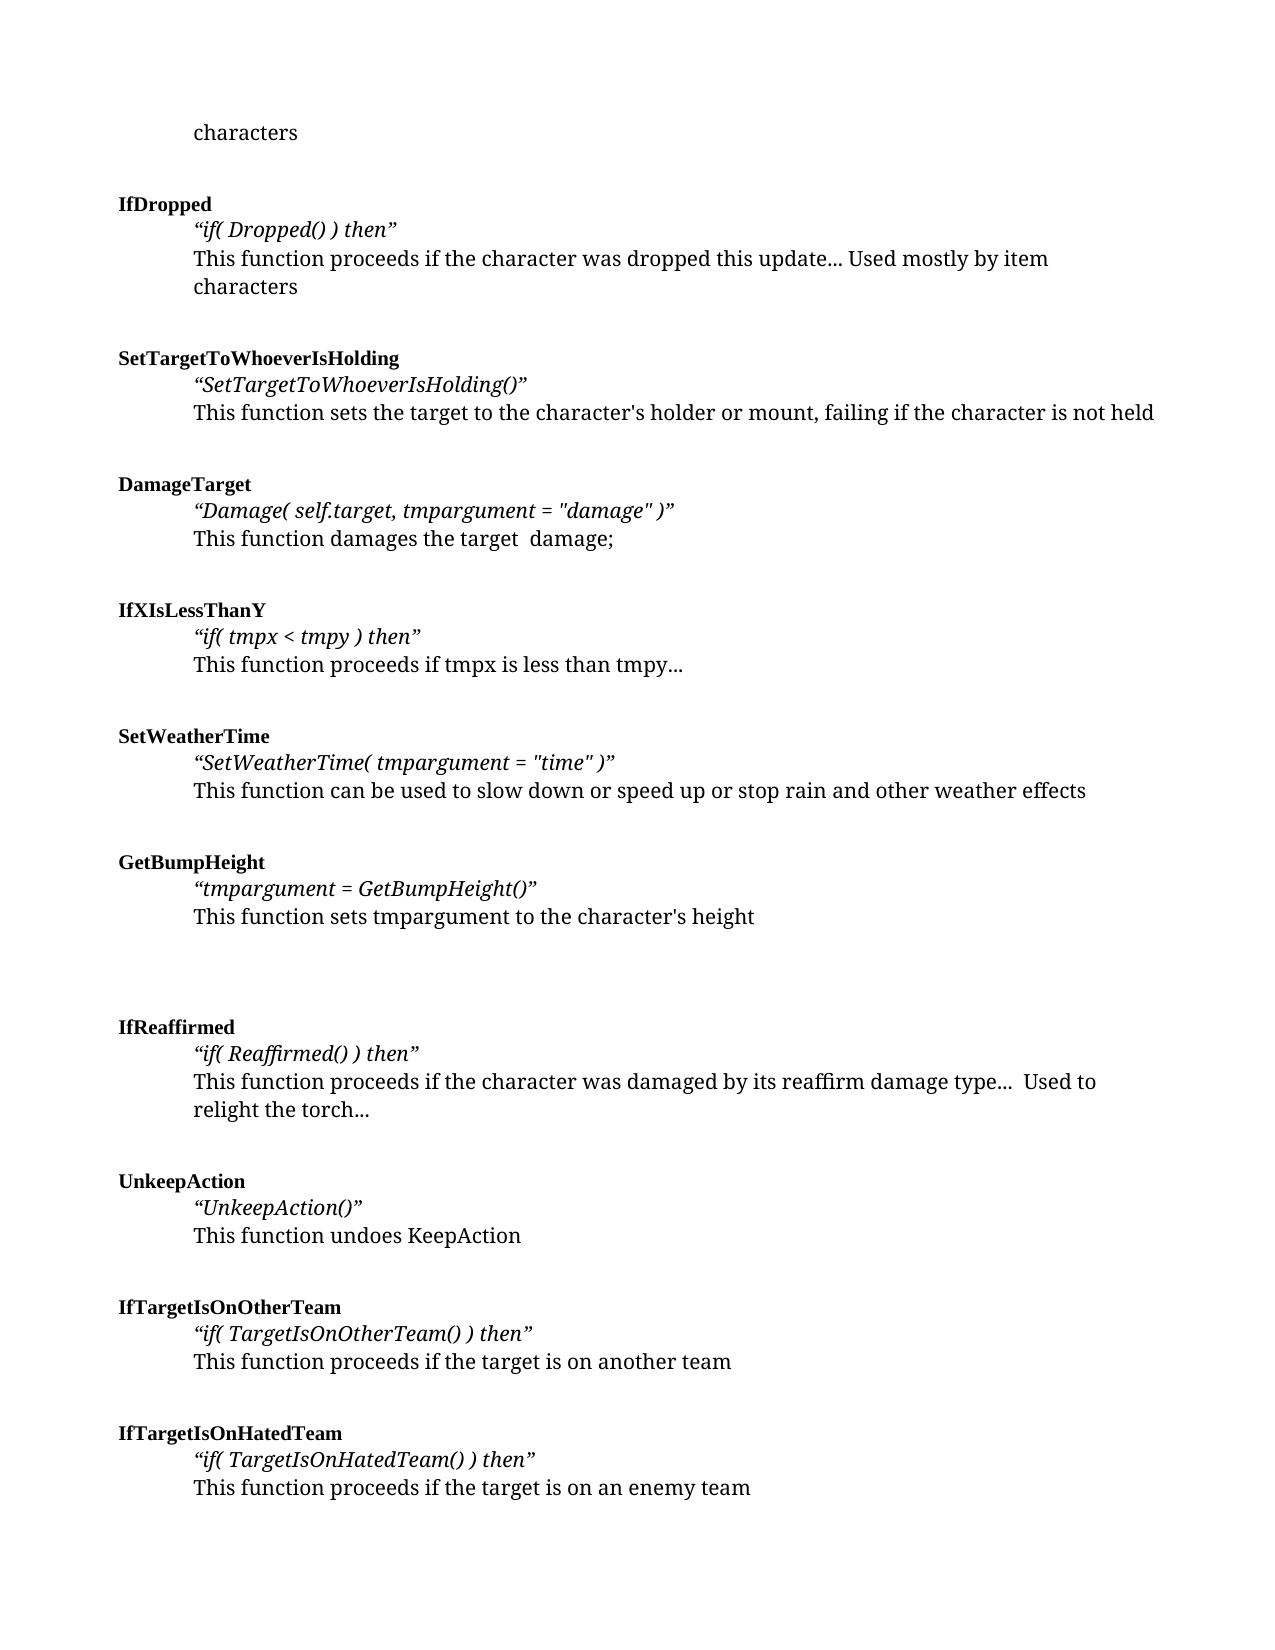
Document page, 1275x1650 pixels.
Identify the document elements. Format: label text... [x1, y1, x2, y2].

text “if( tmpx < tmpy ) then” [193, 622, 1157, 650]
text “Damage( self.target, tmpargument = "damage" )” [193, 496, 1157, 524]
text IfTargetIsOnOtherTeam [118, 1295, 1157, 1319]
text This function proceeds if the target is on an enemy team [193, 1473, 1157, 1502]
text characters [193, 118, 1157, 147]
text “if( TargetIsOnHatedTeam() ) then” [193, 1445, 1157, 1473]
text GetBumpHeight [118, 850, 1157, 874]
text SetTargetToWhoeverIsHolding [118, 346, 1157, 370]
text UnkeepAction [118, 1169, 1157, 1193]
text IfDropped [118, 192, 1157, 216]
text “UnkeepAction()” [193, 1193, 1157, 1222]
text “if( Reaffirmed() ) then” [193, 1039, 1157, 1067]
text IfTargetIsOnHatedTeam [118, 1421, 1157, 1445]
text This function proceeds if the target is on another team [193, 1347, 1157, 1376]
text This function undoes KeepAction [193, 1222, 1157, 1250]
text IfReaffirmed [118, 1015, 1157, 1039]
text “if( TargetIsOnOtherTeam() ) then” [193, 1319, 1157, 1347]
text This function proceeds if tmpx is less than tmpy... [193, 650, 1157, 679]
text “SetTargetToWhoeverIsHolding()” [193, 370, 1157, 398]
text This function damages the target damage; [193, 524, 1157, 553]
text This function sets the target to the character's holder or mount, failing if the character is not held [193, 398, 1157, 427]
text DamageTarget [118, 472, 1157, 496]
text IfXIsLessThanY [118, 598, 1157, 622]
text This function proceeds if the character was dropped this update... Used mostly by item characters [193, 244, 1157, 301]
text “tmpargument = GetBumpHeight()” [193, 874, 1157, 902]
text “if( Dropped() ) then” [193, 216, 1157, 244]
text This function can be used to slow down or speed up or stop rain and other weather effects [193, 776, 1157, 805]
text SetWeatherTime [118, 724, 1157, 748]
text This function sets tmpargument to the character's height [193, 902, 1157, 931]
text This function proceeds if the character was damaged by its reaffirm damage type... Used to relight the torch... [193, 1067, 1157, 1124]
text “SetWeatherTime( tmpargument = "time" )” [193, 748, 1157, 776]
